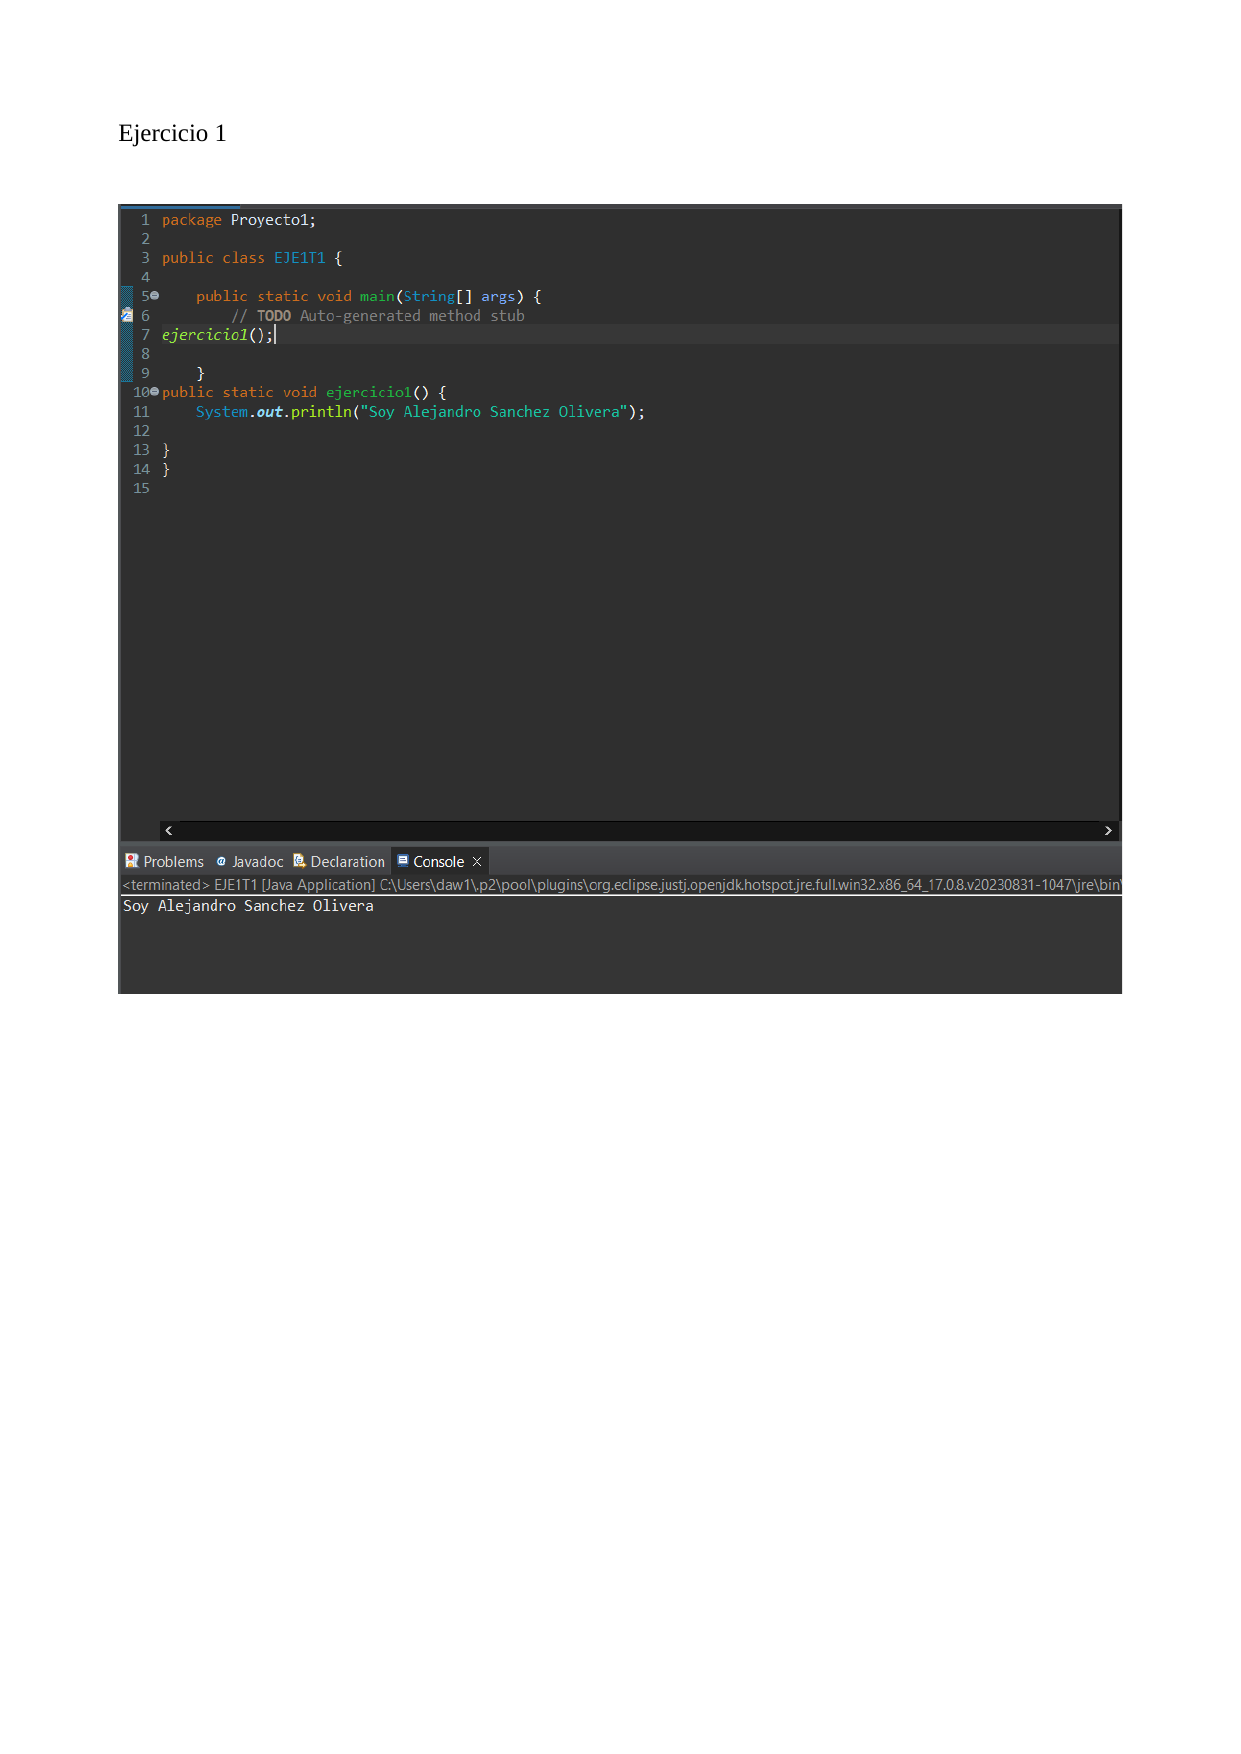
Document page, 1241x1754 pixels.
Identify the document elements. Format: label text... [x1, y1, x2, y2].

picture [118, 204, 1123, 994]
text Ejercicio 1 [118, 118, 1122, 147]
